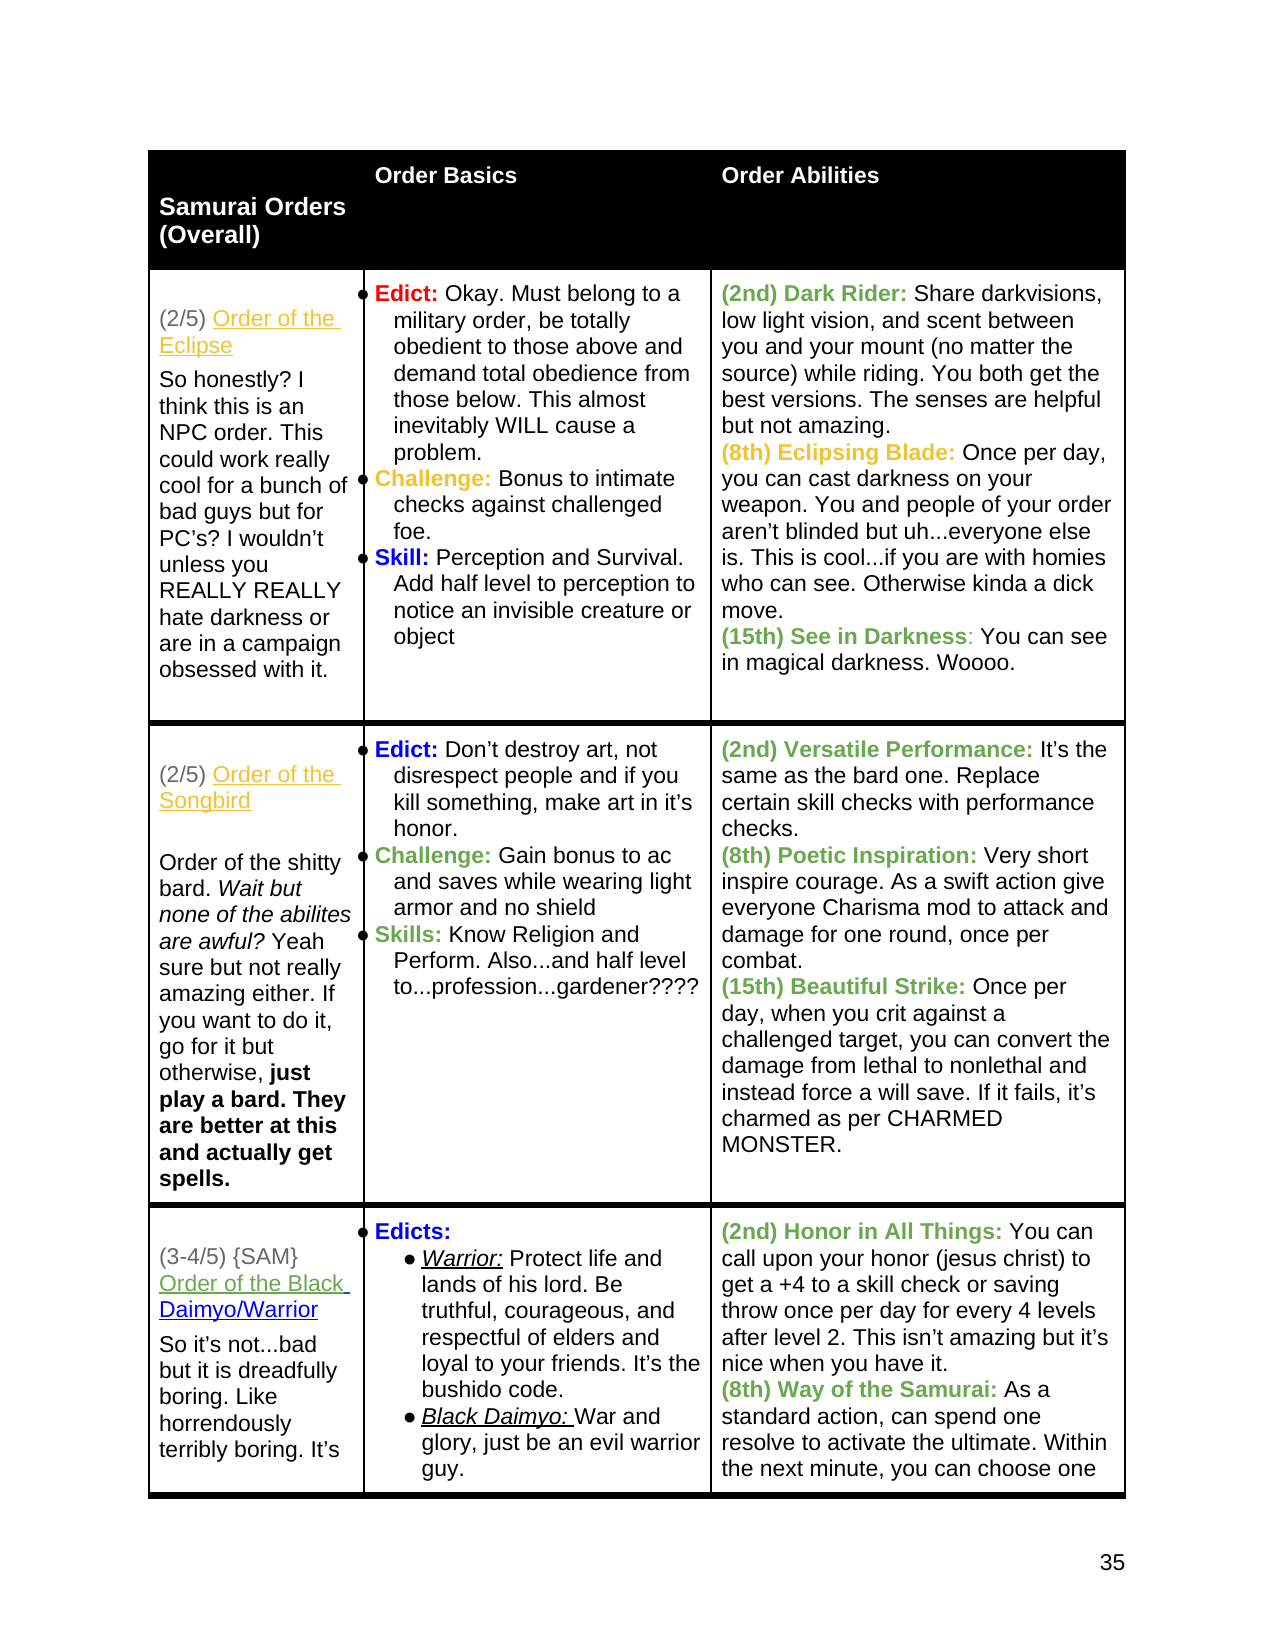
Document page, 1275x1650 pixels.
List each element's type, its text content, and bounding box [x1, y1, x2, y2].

table_cell (2nd) Dark Rider: Share darkvisions, low light vision, and scent between you and your mount (no matter the source) while riding. You both get the best versions. The senses are helpful but not amazing. (8th) Eclipsing Blade: Once per day, you can cast darkness on your weapon. You and people of your order aren’t blinded but uh...everyone else is. This is cool...if you are with homies who can see. Otherwise kinda a dick move. (15th) See in Darkness: You can see in magical darkness. Woooo. [712, 270, 1124, 719]
table_cell (2/5) Order of the Eclipse So honestly? I think this is an NPC order. This could work really cool for a bunch of bad guys but for PC’s? I wouldn’t unless you REALLY REALLY hate darkness or are in a campaign obsessed with it. [150, 270, 363, 719]
table_cell Edict: Don’t destroy art, not disrespect people and if you kill something, make art in it’s honor. Challenge: Gain bonus to ac and saves while wearing light armor and no shield Skills: Know Religion and Perform. Also...and half level to...profession...gardener???? [365, 726, 710, 1202]
table_cell (2nd) Honor in All Things: You can call upon your honor (jesus christ) to get a +4 to a skill check or saving throw once per day for every 4 levels after level 2. This isn’t amazing but it’s nice when you have it. (8th) Way of the Samurai: As a standard action, can spend one resolve to activate the ultimate. Within the next minute, you can choose one [712, 1208, 1124, 1492]
table_cell Edicts: Warrior: Protect life and lands of his lord. Be truthful, courageous, and respectful of elders and loyal to your friends. It’s the bushido code. Black Daimyo: War and glory, just be an evil warrior guy. Challenge: Gain your bonus as DR/- against the challenged target. DR is good but it’s not much and only against one guy. Skills: Know History and Know Nobiltiy. Also add half level to Know Nobiltiy for politics. [365, 1208, 710, 1492]
table_header Samurai Orders (Overall) [150, 152, 363, 268]
table_cell (2nd) Versatile Performance: It’s the same as the bard one. Replace certain skill checks with performance checks. (8th) Poetic Inspiration: Very short inspire courage. As a swift action give everyone Charisma mod to attack and damage for one round, once per combat. (15th) Beautiful Strike: Once per day, when you crit against a challenged target, you can convert the damage from lethal to nonlethal and instead force a will save. If it fails, it’s charmed as per CHARMED MONSTER. [712, 726, 1124, 1202]
table_cell (3-4/5) {SAM} Order of the Black Daimyo/Warrior So it’s not...bad but it is dreadfully boring. Like horrendously terribly boring. It’s order abilities go together sorta, but it’s the most basic of the basic samurai orders. [150, 1208, 363, 1492]
table_header Order Abilities [712, 152, 1124, 268]
table_header Order Basics [365, 152, 710, 268]
table_cell (2/5) Order of the Songbird Order of the shitty bard. Wait but none of the abilites are awful? Yeah sure but not really amazing either. If you want to do it, go for it but otherwise, just play a bard. They are better at this and actually get spells. [150, 726, 363, 1202]
table_cell Edict: Okay. Must belong to a military order, be totally obedient to those above and demand total obedience from those below. This almost inevitably WILL cause a problem. Challenge: Bonus to intimate checks against challenged foe. Skill: Perception and Survival. Add half level to perception to notice an invisible creature or object [365, 270, 710, 719]
